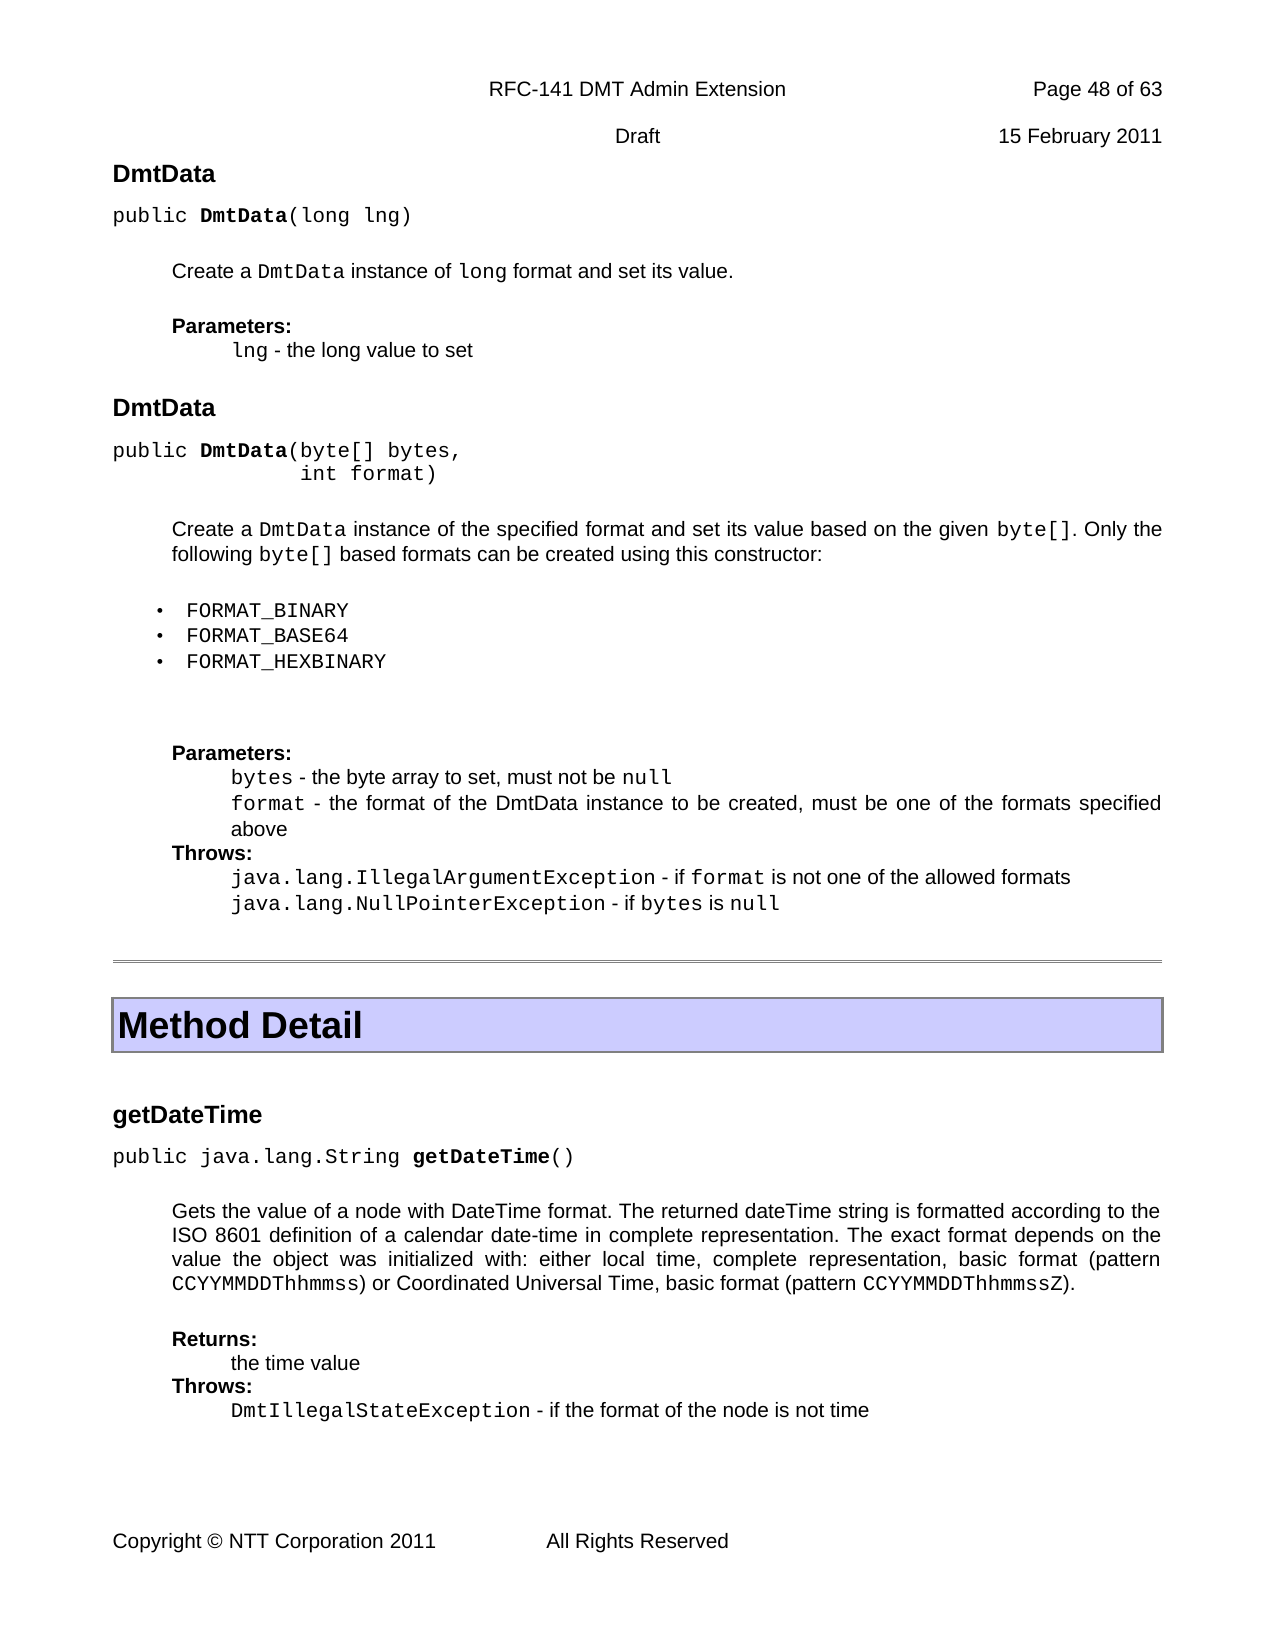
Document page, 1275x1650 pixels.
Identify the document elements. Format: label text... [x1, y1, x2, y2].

text int format) [112, 463, 1162, 487]
text public java.lang.String getDateTime() [112, 1146, 1162, 1170]
list bytes - the byte array to set, must not be null [231, 765, 1162, 791]
list Create a DmtData instance of the specified format and set its value based on the given byte[]. Only the following byte[] based formats can be created using this constructor: [172, 516, 1162, 568]
subtitle Throws: [172, 841, 1162, 864]
list Create a DmtData instance of long format and set its value. [172, 258, 1162, 284]
list FORMAT_BASE64 [157, 623, 1162, 649]
text DmtData [112, 159, 1162, 188]
subtitle Throws: [172, 1374, 1162, 1398]
text DmtData [112, 393, 1162, 422]
list Gets the value of a node with DateTime format. The returned dateTime string is formatted according to the ISO 8601 definition of a calendar date-time in complete representation. The exact format depends on the value the object was initialized with: either local time, complete representation, basic format (pattern CCYYMMDDThhmmss) or Coordinated Universal Time, basic format (pattern CCYYMMDDThhmmssZ). [172, 1199, 1162, 1297]
subtitle Returns: [172, 1326, 1162, 1350]
list DmtIllegalStateException - if the format of the node is not time [231, 1398, 1162, 1424]
text getDateTime [112, 1100, 1162, 1128]
list FORMAT_BINARY [157, 597, 1162, 623]
subtitle Parameters: [172, 741, 1162, 765]
text public DmtData(byte[] bytes, [112, 439, 1162, 463]
subtitle Parameters: [172, 314, 1162, 338]
list java.lang.IllegalArgumentException - if format is not one of the allowed formats [231, 864, 1162, 890]
table_header Method Detail [114, 999, 1161, 1051]
list the time value [231, 1350, 1162, 1374]
text public DmtData(long lng) [112, 205, 1162, 229]
list format - the format of the DmtData instance to be created, must be one of the formats specified above [231, 791, 1162, 841]
list lng - the long value to set [231, 338, 1162, 364]
list FORMAT_HEXBINARY [157, 649, 1162, 675]
list java.lang.NullPointerException - if bytes is null [231, 890, 1162, 916]
